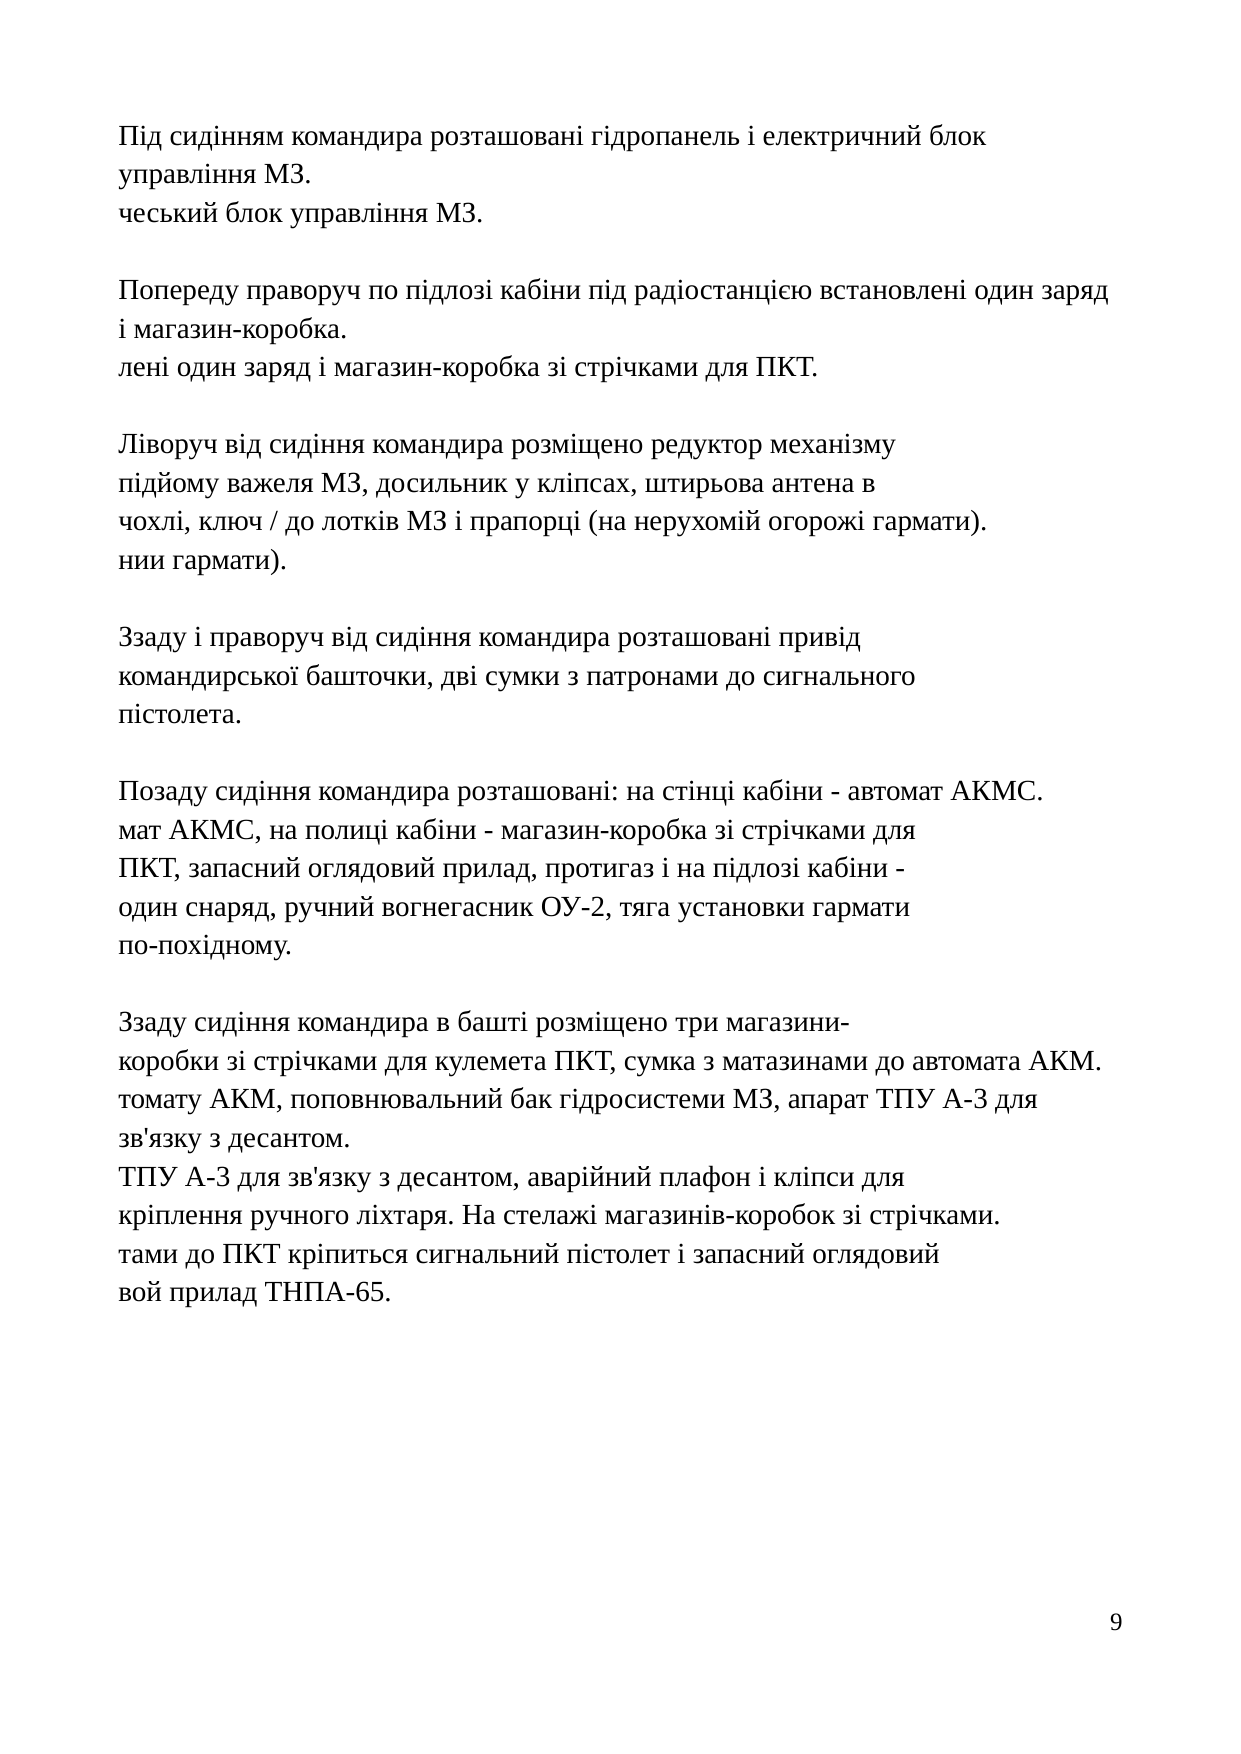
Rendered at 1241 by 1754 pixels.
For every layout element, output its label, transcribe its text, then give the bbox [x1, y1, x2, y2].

text Під сидінням командира розташовані гідропанель і електричний блок управління МЗ. чеський блок управління МЗ. Попереду праворуч по підлозі кабіни під радіостанцією встановлені один заряд і магазин-коробка. лені один заряд і магазин-коробка зі стрічками для ПКТ. Ліворуч від сидіння командира розміщено редуктор механізму підйому важеля МЗ, досильник у кліпсах, штирьова антена в чохлі, ключ / до лотків МЗ і прапорці (на нерухомій огорожі гармати). нии гармати). Ззаду і праворуч від сидіння командира розташовані привід командирської башточки, дві сумки з патронами до сигнального пістолета. Позаду сидіння командира розташовані: на стінці кабіни - автомат АКМС. мат АКМС, на полиці кабіни - магазин-коробка зі стрічками для ПКТ, запасний оглядовий прилад, протигаз і на підлозі кабіни - один снаряд, ручний вогнегасник ОУ-2, тяга установки гармати по-похідному. Ззаду сидіння командира в башті розміщено три магазини- коробки зі стрічками для кулемета ПКТ, сумка з матазинами до автомата АКМ. томату АКМ, поповнювальний бак гідросистеми МЗ, апарат ТПУ А-3 для зв'язку з десантом. ТПУ А-3 для зв'язку з десантом, аварійний плафон і кліпси для кріплення ручного ліхтаря. На стелажі магазинів-коробок зі стрічками. тами до ПКТ кріпиться сигнальний пістолет і запасний оглядовий вой прилад ТНПА-65. [118, 118, 1122, 1341]
